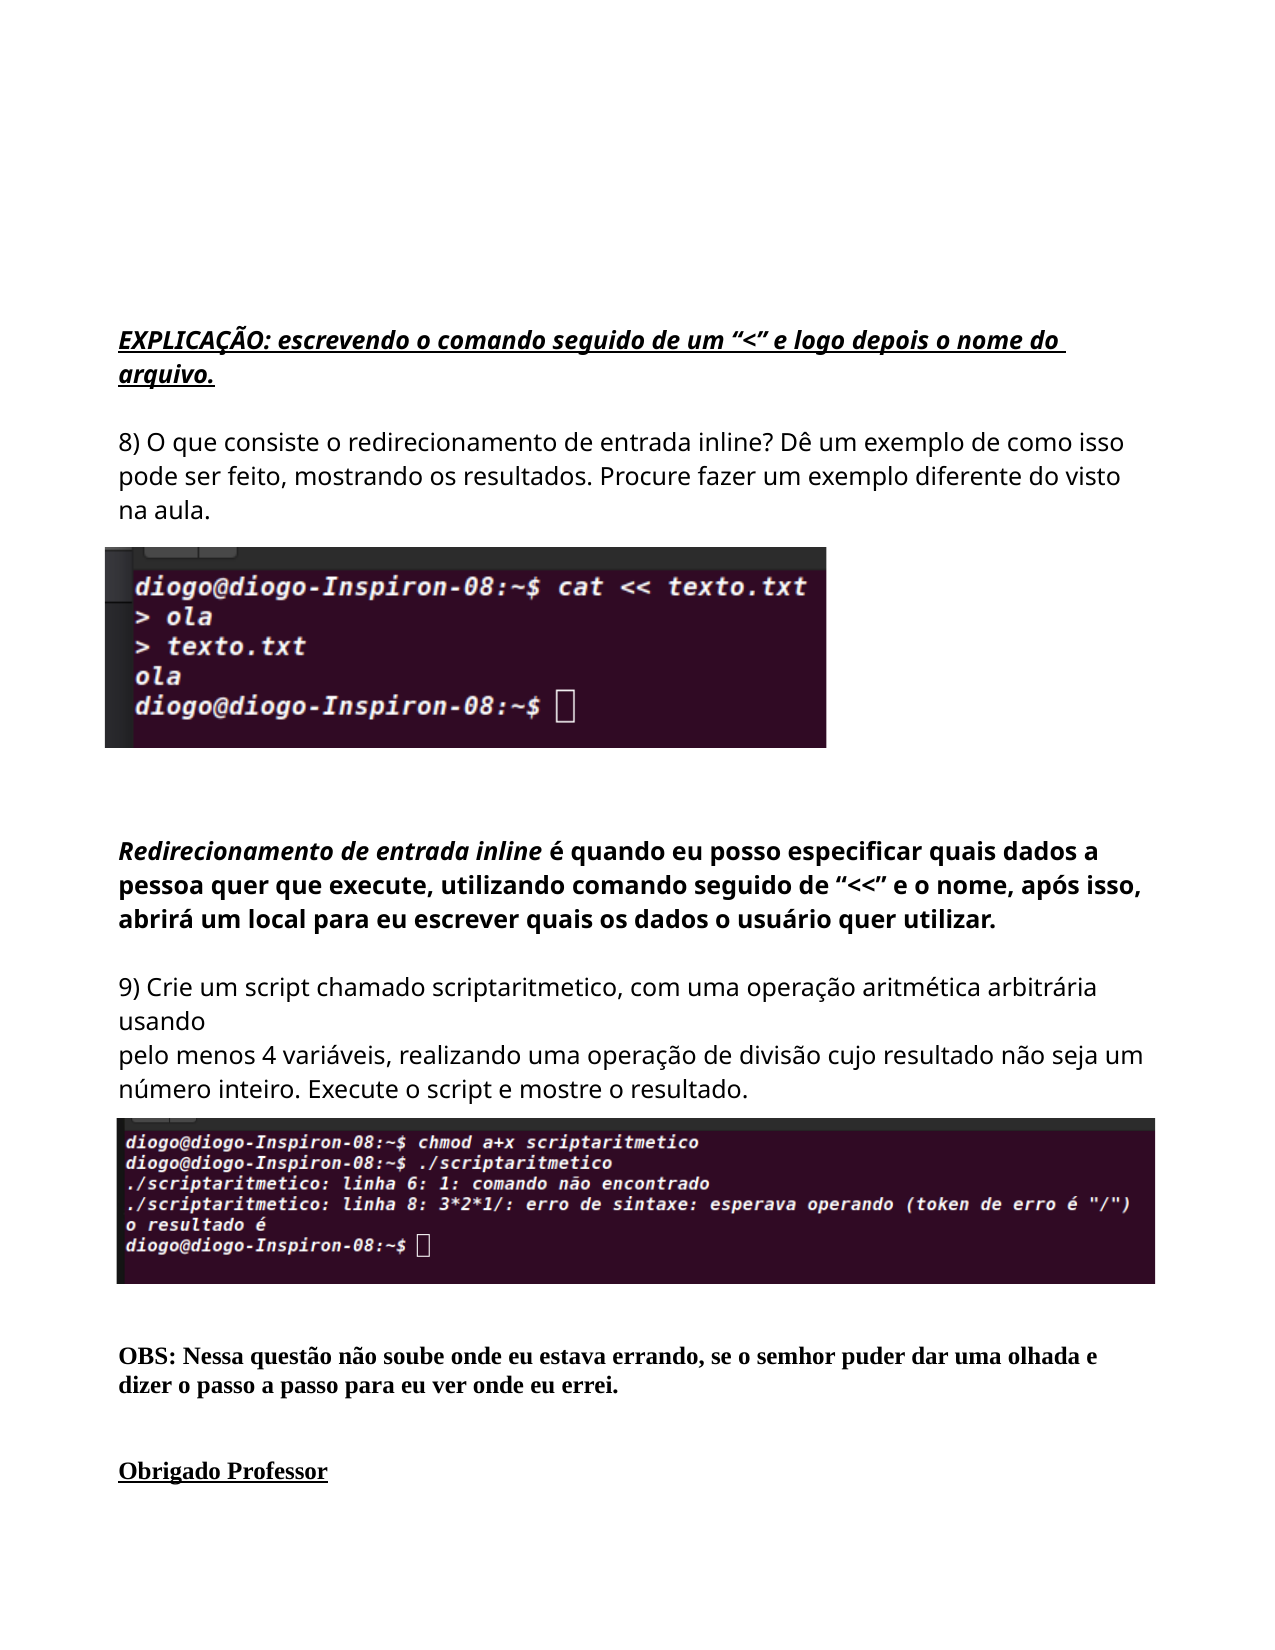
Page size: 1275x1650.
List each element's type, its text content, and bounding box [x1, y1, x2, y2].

text OBS: Nessa questão não soube onde eu estava errando, se o semhor puder dar uma olhada e dizer o passo a passo para eu ver onde eu errei. [118, 1341, 1157, 1399]
picture [116, 1118, 1156, 1284]
text EXPLICAÇÃO: escrevendo o comando seguido de um “<” e logo depois o nome do arquivo. [118, 322, 1157, 391]
picture [104, 547, 827, 748]
text Obrigado Professor [118, 1456, 1157, 1485]
text 9) Crie um script chamado scriptaritmetico, com uma operação aritmética arbitrária usando pelo menos 4 variáveis, realizando uma operação de divisão cujo resultado não seja um número inteiro. Execute o script e mostre o resultado. [118, 970, 1157, 1106]
text Redirecionamento de entrada inline é quando eu posso especificar quais dados a pessoa quer que execute, utilizando comando seguido de “<<” e o nome, após isso, abrirá um local para eu escrever quais os dados o usuário quer utilizar. [118, 833, 1157, 936]
text 8) O que consiste o redirecionamento de entrada inline? Dê um exemplo de como isso pode ser feito, mostrando os resultados. Procure fazer um exemplo diferente do visto na aula. [118, 425, 1157, 527]
